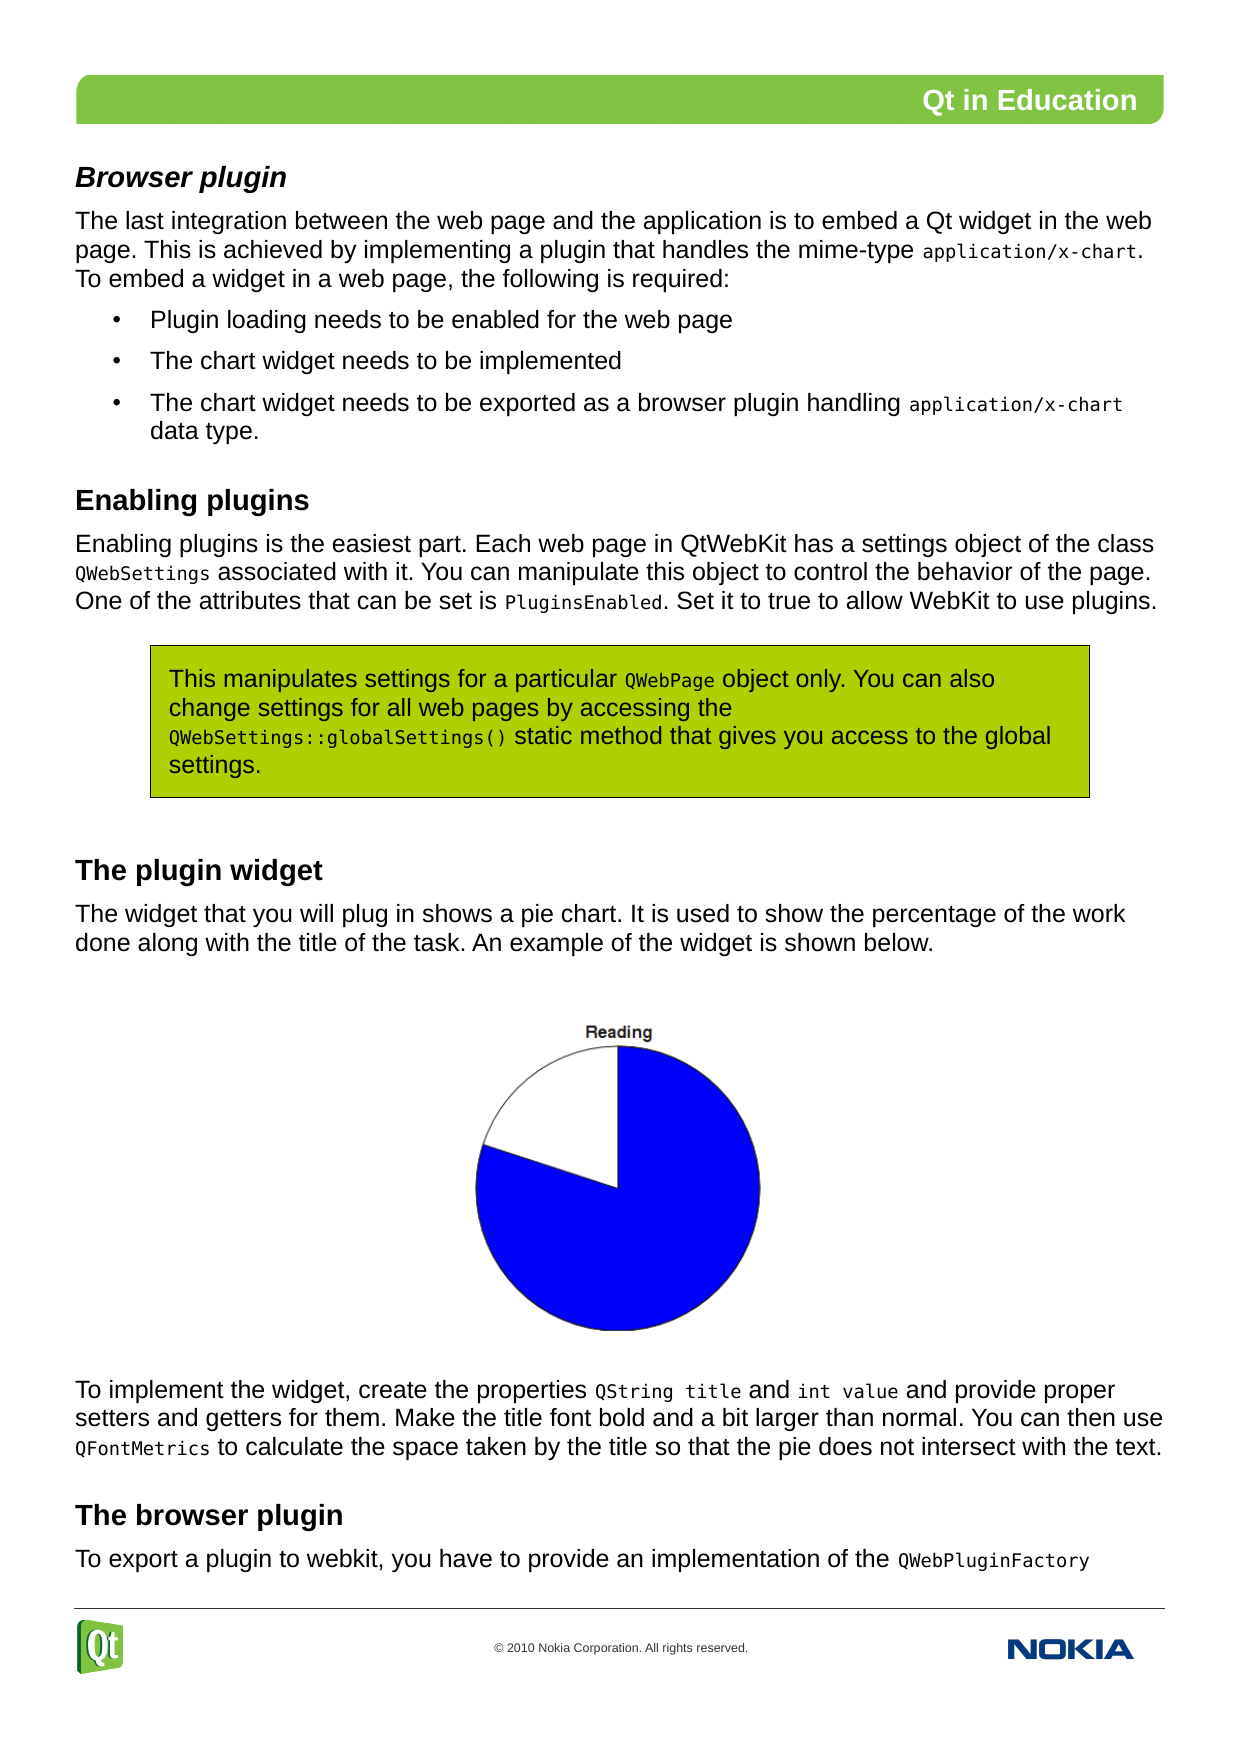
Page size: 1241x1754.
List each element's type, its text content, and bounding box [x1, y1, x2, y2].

subtitle The plugin widget [75, 853, 1165, 886]
text To implement the widget, create the properties QString title and int value and provide proper setters and getters for them. Make the title font bold and a bit larger than normal. You can then use QFontMetrics to calculate the space taken by the title so that the pie does not intersect with the text. [75, 1374, 1165, 1461]
text The last integration between the web page and the application is to embed a Qt widget in the web page. This is achieved by implementing a plugin that handles the mime-type application/x-chart. To embed a widget in a web page, the following is required: [75, 206, 1165, 292]
picture [73, 1615, 127, 1679]
text To export a plugin to webkit, you have to provide an implementation of the QWebPluginFactory [75, 1544, 1165, 1573]
subtitle The browser plugin [75, 1498, 1165, 1532]
text The widget that you will plug in shows a pie chart. It is used to show the percentage of the work done along with the title of the task. An example of the widget is shown below. [75, 899, 1165, 956]
picture [76, 75, 1164, 124]
list The chart widget needs to be exported as a browser plugin handling application/x-chart data type. [112, 387, 1165, 445]
list Plugin loading needs to be enabled for the web page [112, 305, 1165, 334]
subtitle Browser plugin [75, 160, 1165, 193]
picture [469, 1010, 771, 1334]
picture [978, 1610, 1164, 1688]
list The chart widget needs to be implemented [112, 346, 1165, 375]
text This manipulates settings for a particular QWebPage object only. You can also change settings for all web pages by accessing the QWebSettings::globalSettings() static method that gives you access to the global settings. [151, 646, 1089, 797]
text Enabling plugins is the easiest part. Each web page in QtWebKit has a settings object of the class QWebSettings associated with it. You can manipulate this object to control the behavior of the page. One of the attributes that can be set is PluginsEnabled. Set it to true to allow WebKit to use plugins. [75, 529, 1165, 615]
subtitle Enabling plugins [75, 483, 1165, 516]
